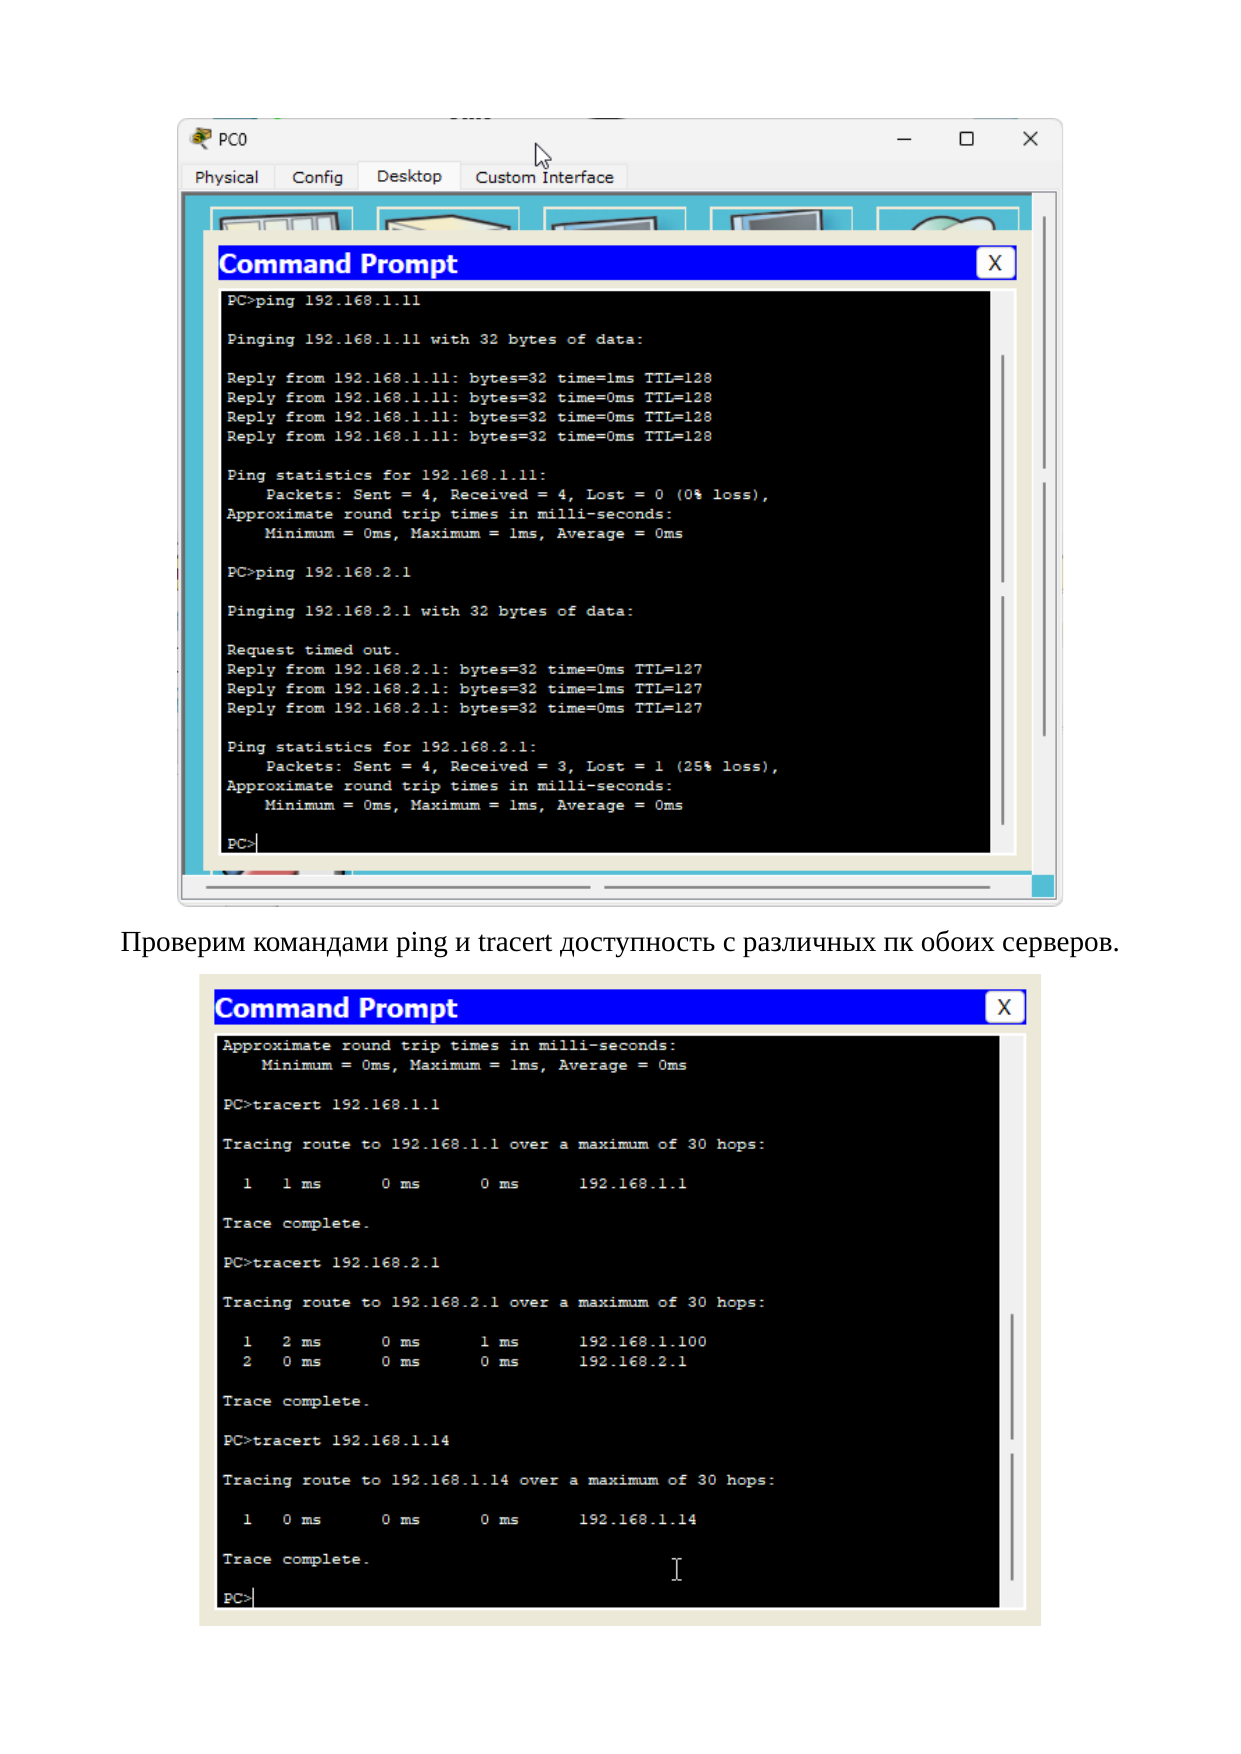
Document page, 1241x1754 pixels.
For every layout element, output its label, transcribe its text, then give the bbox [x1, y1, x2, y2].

picture [199, 974, 1042, 1626]
picture [177, 118, 1064, 907]
text Проверим командами ping и tracert доступность с различных пк обоих серверов. [118, 924, 1122, 957]
